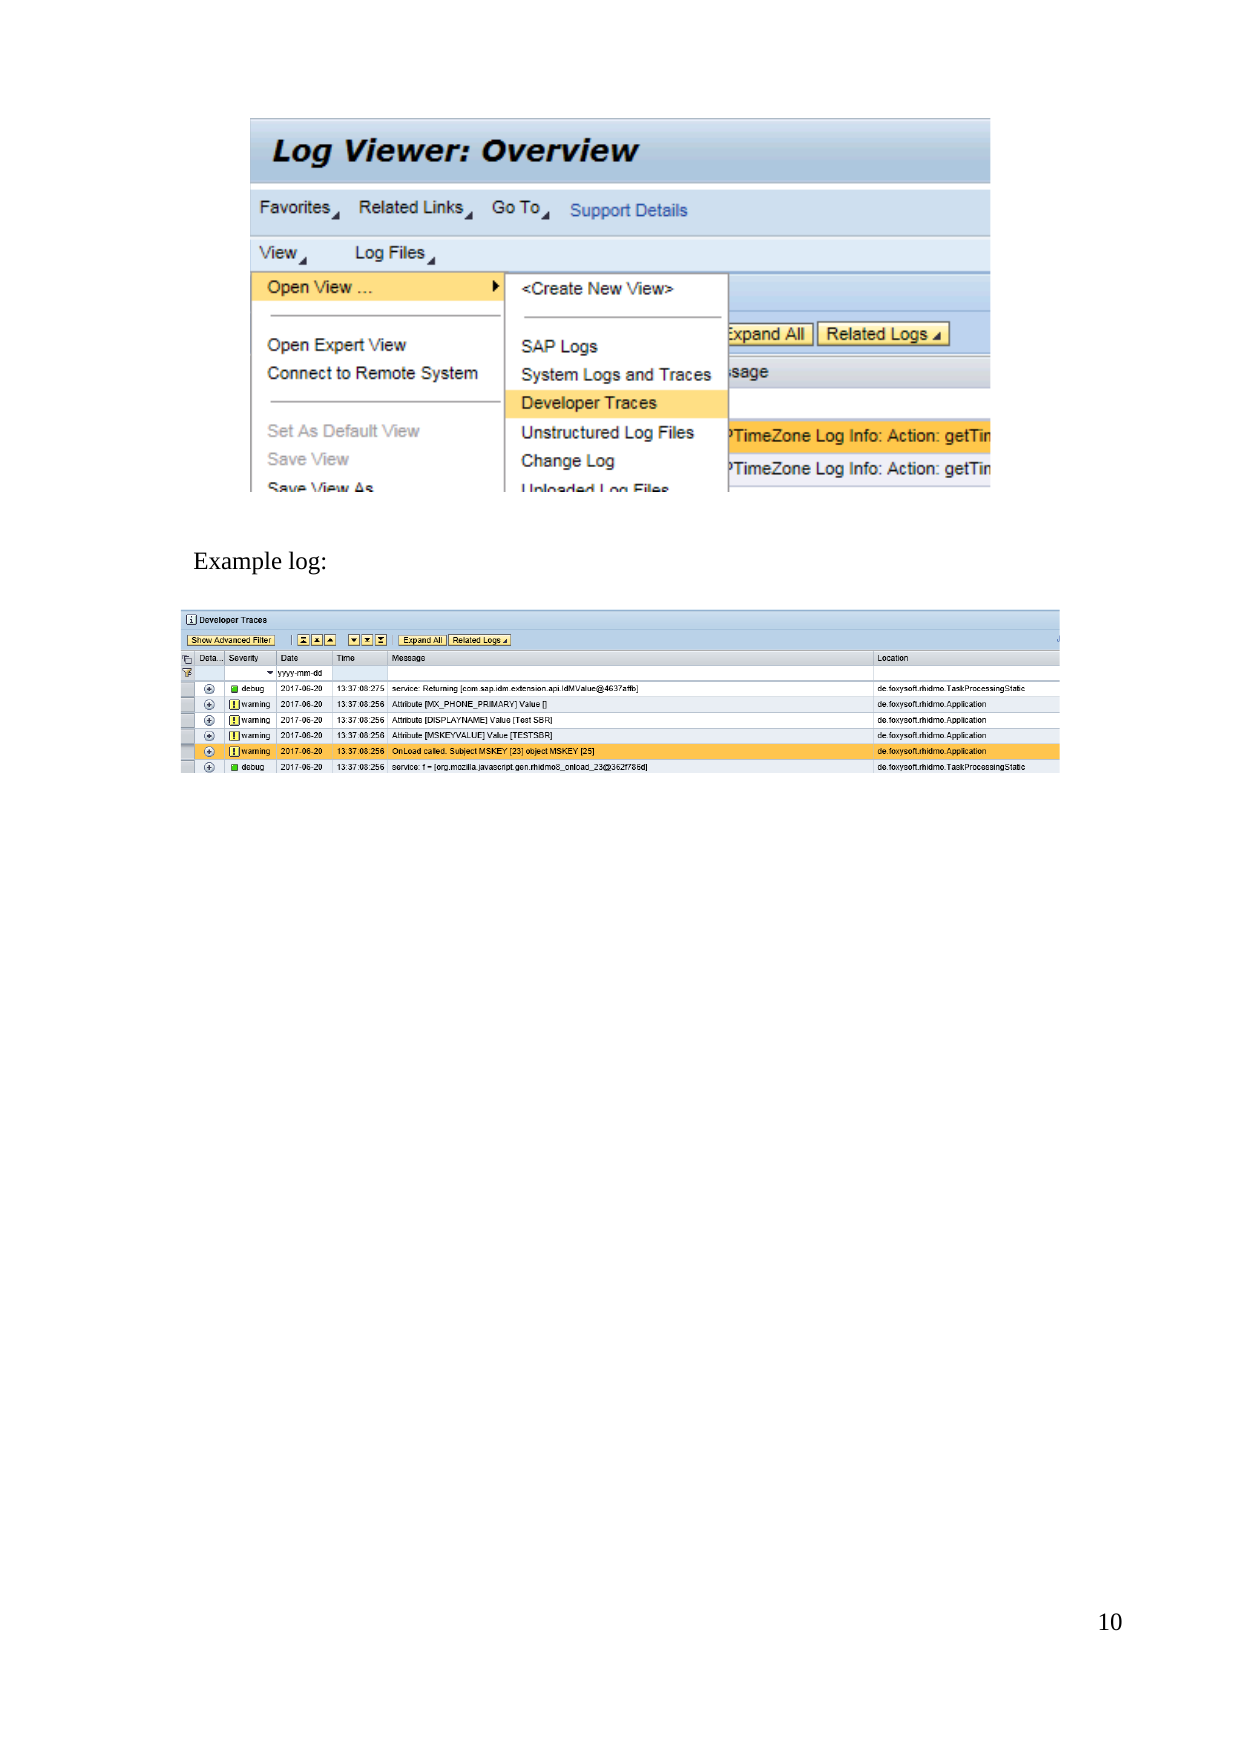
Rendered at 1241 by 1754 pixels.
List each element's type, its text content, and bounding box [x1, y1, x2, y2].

text Example log: [193, 546, 1122, 575]
picture [250, 118, 991, 492]
picture [180, 609, 1060, 773]
